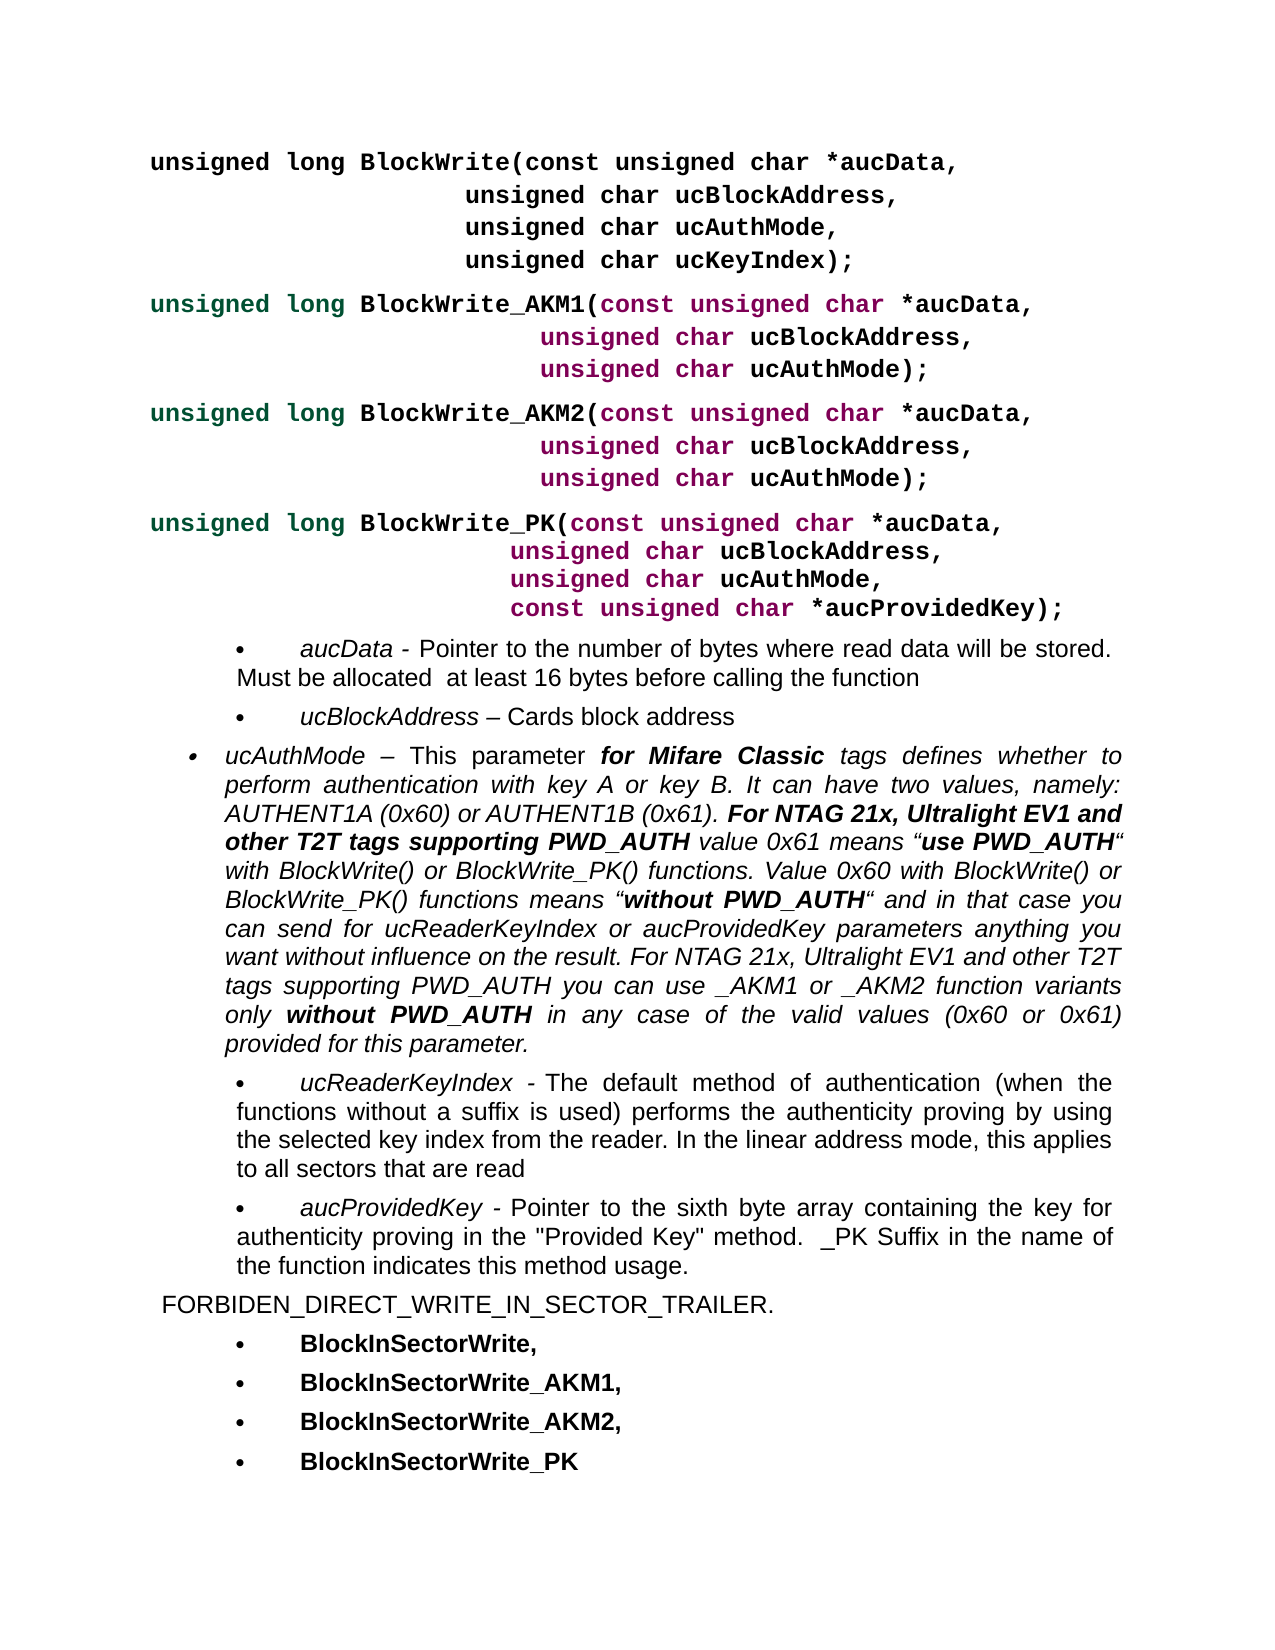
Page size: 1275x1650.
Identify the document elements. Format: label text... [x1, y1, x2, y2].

list BlockInSectorWrite_AKM2, [236, 1407, 1114, 1436]
text unsigned long BlockWrite_PK(const unsigned char *aucData, unsigned char ucBlockAddress, unsigned char ucAuthMode, const unsigned char *aucProvidedKey); [150, 510, 1114, 624]
list aucProvidedKey - Pointer to the sixth byte array containing the key for authenticity proving in the "Provided Key" method. _PK Suffix in the name of the function indicates this method usage. [236, 1193, 1114, 1279]
list BlockInSectorWrite_PK [236, 1447, 1114, 1475]
list BlockInSectorWrite_AKM1, [236, 1368, 1114, 1397]
text unsigned long BlockWrite_AKM2(const unsigned char *aucData, unsigned char ucBlockAddress, unsigned char ucAuthMode); [150, 401, 1125, 494]
list ucBlockAddress – Cards block address [236, 702, 1114, 731]
text unsigned long BlockWrite(const unsigned char *aucData, unsigned char ucBlockAddress, unsigned char ucAuthMode, unsigned char ucKeyIndex); [150, 150, 1125, 276]
text FORBIDEN_DIRECT_WRITE_IN_SECTOR_TRAILER. [161, 1290, 1114, 1319]
list ucAuthMode – This parameter for Mifare Classic tags defines whether to perform authentication with key A or key B. It can have two values, namely: AUTHENT1A (0x60) or AUTHENT1B (0x61). For NTAG 21x, Ultralight EV1 and other T2T tags supporting PWD_AUTH value 0x61 means “use PWD_AUTH“ with BlockWrite() or BlockWrite_PK() functions. Value 0x60 with BlockWrite() or BlockWrite_PK() functions means “without PWD_AUTH“ and in that case you can send for ucReaderKeyIndex or aucProvidedKey parameters anything you want without influence on the result. For NTAG 21x, Ultralight EV1 and other T2T tags supporting PWD_AUTH you can use _AKM1 or _AKM2 function variants only without PWD_AUTH in any case of the valid values (0x60 or 0x61) provided for this parameter. [187, 741, 1125, 1057]
list BlockInSectorWrite, [236, 1329, 1114, 1358]
list ucReaderKeyIndex - The default method of authentication (when the functions without a suffix is used) performs the authenticity proving by using the selected key index from the reader. In the linear address mode, this applies to all sectors that are read [236, 1068, 1114, 1183]
text unsigned long BlockWrite_AKM1(const unsigned char *aucData, unsigned char ucBlockAddress, unsigned char ucAuthMode); [150, 292, 1125, 385]
list aucData - Pointer to the number of bytes where read data will be stored. Must be allocated at least 16 bytes before calling the function [236, 634, 1114, 692]
